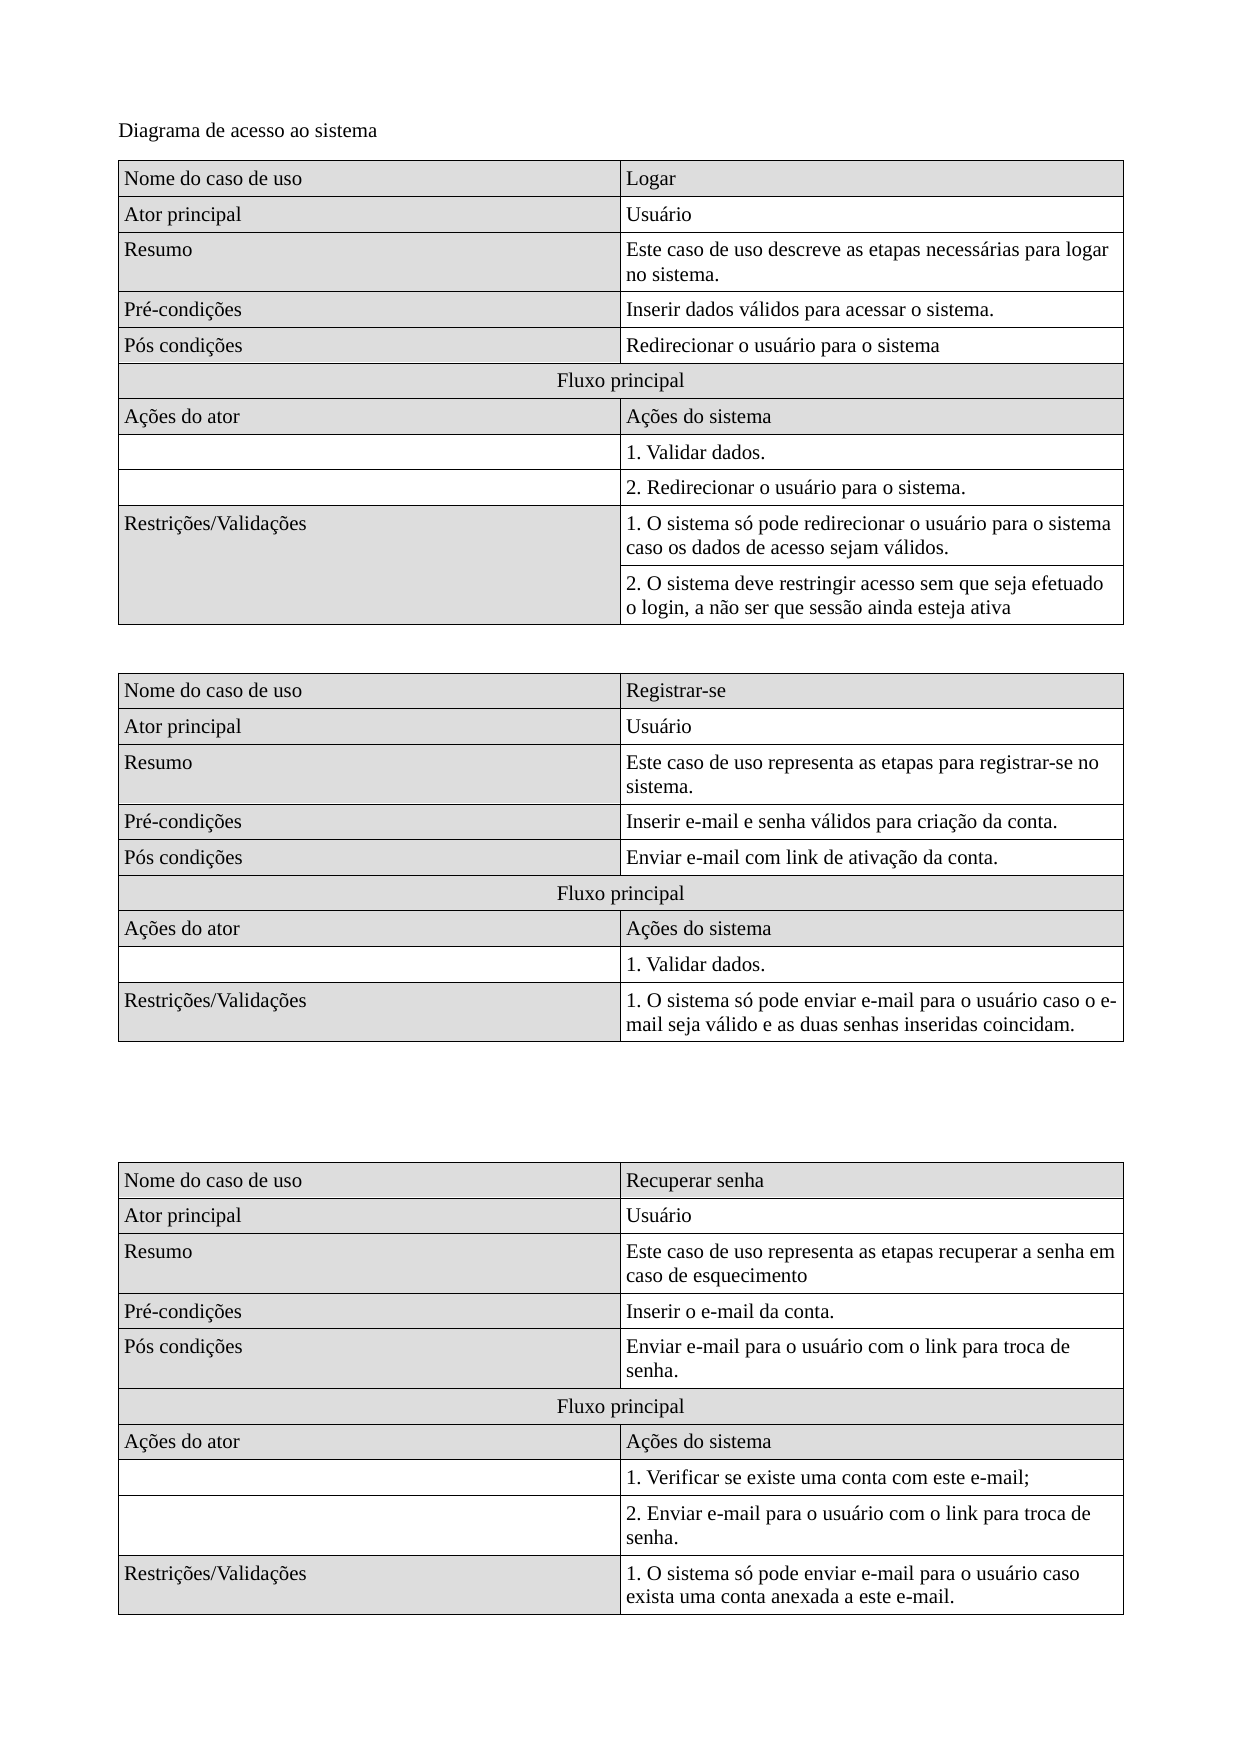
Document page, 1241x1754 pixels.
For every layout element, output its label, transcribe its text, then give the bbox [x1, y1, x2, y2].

table_cell Restrições/Validações [119, 506, 620, 624]
table_cell [119, 470, 620, 505]
table_cell 1. O sistema só pode redirecionar o usuário para o sistema caso os dados de acesso sejam válidos. [621, 506, 1123, 565]
table_cell Ator principal [119, 709, 620, 744]
table_cell 2. Enviar e-mail para o usuário com o link para troca de senha. [621, 1496, 1123, 1554]
table_cell Ações do ator [119, 911, 620, 946]
table_cell [119, 1496, 620, 1554]
table_cell Resumo [119, 233, 620, 291]
table_cell [119, 947, 620, 982]
table_cell Redirecionar o usuário para o sistema [621, 328, 1123, 362]
text Diagrama de acesso ao sistema [118, 118, 1122, 142]
table_cell Ações do ator [119, 1425, 620, 1459]
table_cell Enviar e-mail com link de ativação da conta. [621, 840, 1123, 875]
table_cell Inserir o e-mail da conta. [621, 1294, 1123, 1328]
table_cell 1. O sistema só pode enviar e-mail para o usuário caso exista uma conta anexada a este e-mail. [621, 1556, 1123, 1614]
table_header Nome do caso de uso [119, 674, 620, 708]
table_cell Pré-condições [119, 805, 620, 839]
table_header Nome do caso de uso [119, 161, 620, 196]
table_cell Restrições/Validações [119, 1556, 620, 1614]
table_cell Usuário [621, 1199, 1123, 1233]
table_cell Pós condições [119, 840, 620, 875]
table_cell Pós condições [119, 1329, 620, 1388]
table_header Logar [621, 161, 1123, 196]
table_cell Ator principal [119, 197, 620, 232]
table_cell Este caso de uso descreve as etapas necessárias para logar no sistema. [621, 233, 1123, 291]
table_cell Ator principal [119, 1199, 620, 1233]
table_cell Resumo [119, 745, 620, 803]
table_cell Pré-condições [119, 292, 620, 327]
table_cell Ações do ator [119, 399, 620, 434]
table_cell Restrições/Validações [119, 983, 620, 1041]
table_cell Fluxo principal [119, 876, 1123, 910]
table_cell Este caso de uso representa as etapas para registrar-se no sistema. [621, 745, 1123, 803]
table_cell Pré-condições [119, 1294, 620, 1328]
table_cell Ações do sistema [621, 911, 1123, 946]
table_cell 2. O sistema deve restringir acesso sem que seja efetuado o login, a não ser que sessão ainda esteja ativa [621, 566, 1123, 624]
table_cell Este caso de uso representa as etapas recuperar a senha em caso de esquecimento [621, 1234, 1123, 1293]
table_header Recuperar senha [621, 1163, 1123, 1197]
table_cell Usuário [621, 197, 1123, 232]
table_cell Resumo [119, 1234, 620, 1293]
table_cell 2. Redirecionar o usuário para o sistema. [621, 470, 1123, 505]
table_cell [119, 435, 620, 469]
table_cell Pós condições [119, 328, 620, 362]
table_cell Enviar e-mail para o usuário com o link para troca de senha. [621, 1329, 1123, 1388]
table_cell 1. O sistema só pode enviar e-mail para o usuário caso o e-mail seja válido e as duas senhas inseridas coincidam. [621, 983, 1123, 1041]
table_cell Usuário [621, 709, 1123, 744]
table_header Registrar-se [621, 674, 1123, 708]
table_cell 1. Validar dados. [621, 947, 1123, 982]
table_cell Fluxo principal [119, 1389, 1123, 1424]
table_cell Ações do sistema [621, 1425, 1123, 1459]
table_cell [119, 1460, 620, 1495]
table_cell Fluxo principal [119, 364, 1123, 398]
table_cell 1. Validar dados. [621, 435, 1123, 469]
table_cell Inserir dados válidos para acessar o sistema. [621, 292, 1123, 327]
table_cell Ações do sistema [621, 399, 1123, 434]
table_cell 1. Verificar se existe uma conta com este e-mail; [621, 1460, 1123, 1495]
table_cell Inserir e-mail e senha válidos para criação da conta. [621, 805, 1123, 839]
table_header Nome do caso de uso [119, 1163, 620, 1197]
